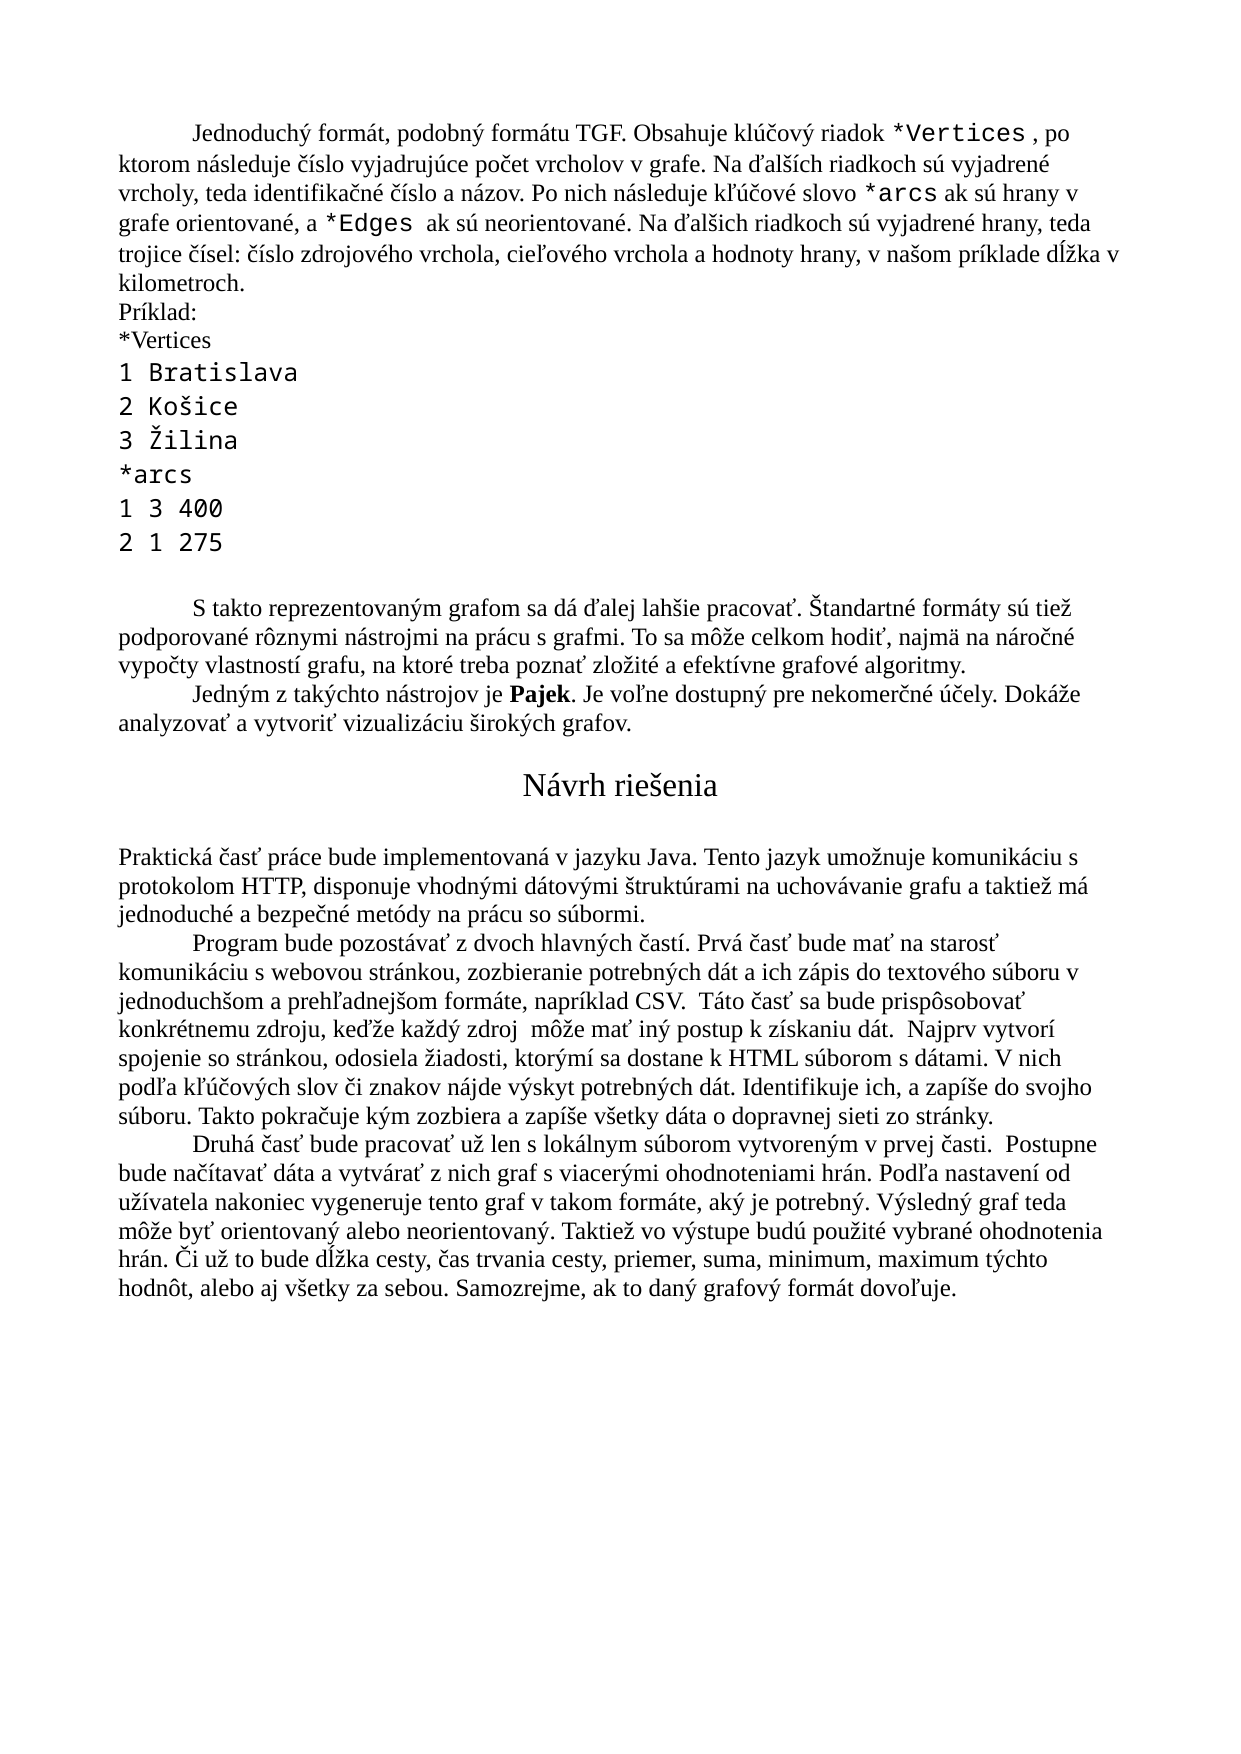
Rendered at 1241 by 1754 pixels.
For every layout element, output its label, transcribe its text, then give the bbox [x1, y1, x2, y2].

text Program bude pozostávať z dvoch hlavných častí. Prvá časť bude mať na starosť komunikáciu s webovou stránkou, zozbieranie potrebných dát a ich zápis do textového súboru v jednoduchšom a prehľadnejšom formáte, napríklad CSV. Táto časť sa bude prispôsobovať konkrétnemu zdroju, keďže každý zdroj môže mať iný postup k získaniu dát. Najprv vytvorí spojenie so stránkou, odosiela žiadosti, ktorýmí sa dostane k HTML súborom s dátami. V nich podľa kľúčových slov či znakov nájde výskyt potrebných dát. Identifikuje ich, a zapíše do svojho súboru. Takto pokračuje kým zozbiera a zapíše všetky dáta o dopravnej sieti zo stránky. [118, 928, 1122, 1129]
text *Vertices [118, 326, 1122, 354]
text 3 Žilina [118, 422, 1122, 457]
text 2 1 275 [118, 525, 1122, 559]
text *arcs [118, 457, 1122, 491]
text 1 3 400 [118, 491, 1122, 525]
text Druhá časť bude pracovať už len s lokálnym súborom vytvoreným v prvej časti. Postupne bude načítavať dáta a vytvárať z nich graf s viacerými ohodnoteniami hrán. Podľa nastavení od užívatela nakoniec vygeneruje tento graf v takom formáte, aký je potrebný. Výsledný graf teda môže byť orientovaný alebo neorientovaný. Taktiež vo výstupe budú použité vybrané ohodnotenia hrán. Či už to bude dĺžka cesty, čas trvania cesty, priemer, suma, minimum, maximum týchto hodnôt, alebo aj všetky za sebou. Samozrejme, ak to daný grafový formát dovoľuje. [118, 1129, 1122, 1302]
text S takto reprezentovaným grafom sa dá ďalej lahšie pracovať. Štandartné formáty sú tiež podporované rôznymi nástrojmi na prácu s grafmi. To sa môže celkom hodiť, najmä na náročné vypočty vlastností grafu, na ktoré treba poznať zložité a efektívne grafové algoritmy. [118, 593, 1122, 679]
text Návrh riešenia [118, 765, 1122, 804]
text Jedným z takýchto nástrojov je Pajek. Je voľne dostupný pre nekomerčné účely. Dokáže analyzovať a vytvoriť vizualizáciu širokých grafov. [118, 679, 1122, 737]
text 1 Bratislava [118, 354, 1122, 388]
text Príklad: [118, 297, 1122, 326]
text 2 Košice [118, 388, 1122, 422]
text Jednoduchý formát, podobný formátu TGF. Obsahuje klúčový riadok *Vertices , po ktorom následuje číslo vyjadrujúce počet vrcholov v grafe. Na ďalších riadkoch sú vyjadrené vrcholy, teda identifikačné číslo a názov. Po nich následuje kľúčové slovo *arcs ak sú hrany v grafe orientované, a *Edges ak sú neorientované. Na ďalšich riadkoch sú vyjadrené hrany, teda trojice čísel: číslo zdrojového vrchola, cieľového vrchola a hodnoty hrany, v našom príklade dĺžka v kilometroch. [118, 118, 1122, 297]
text Praktická časť práce bude implementovaná v jazyku Java. Tento jazyk umožnuje komunikáciu s protokolom HTTP, disponuje vhodnými dátovými štruktúrami na uchovávanie grafu a taktiež má jednoduché a bezpečné metódy na prácu so súbormi. [118, 842, 1122, 928]
